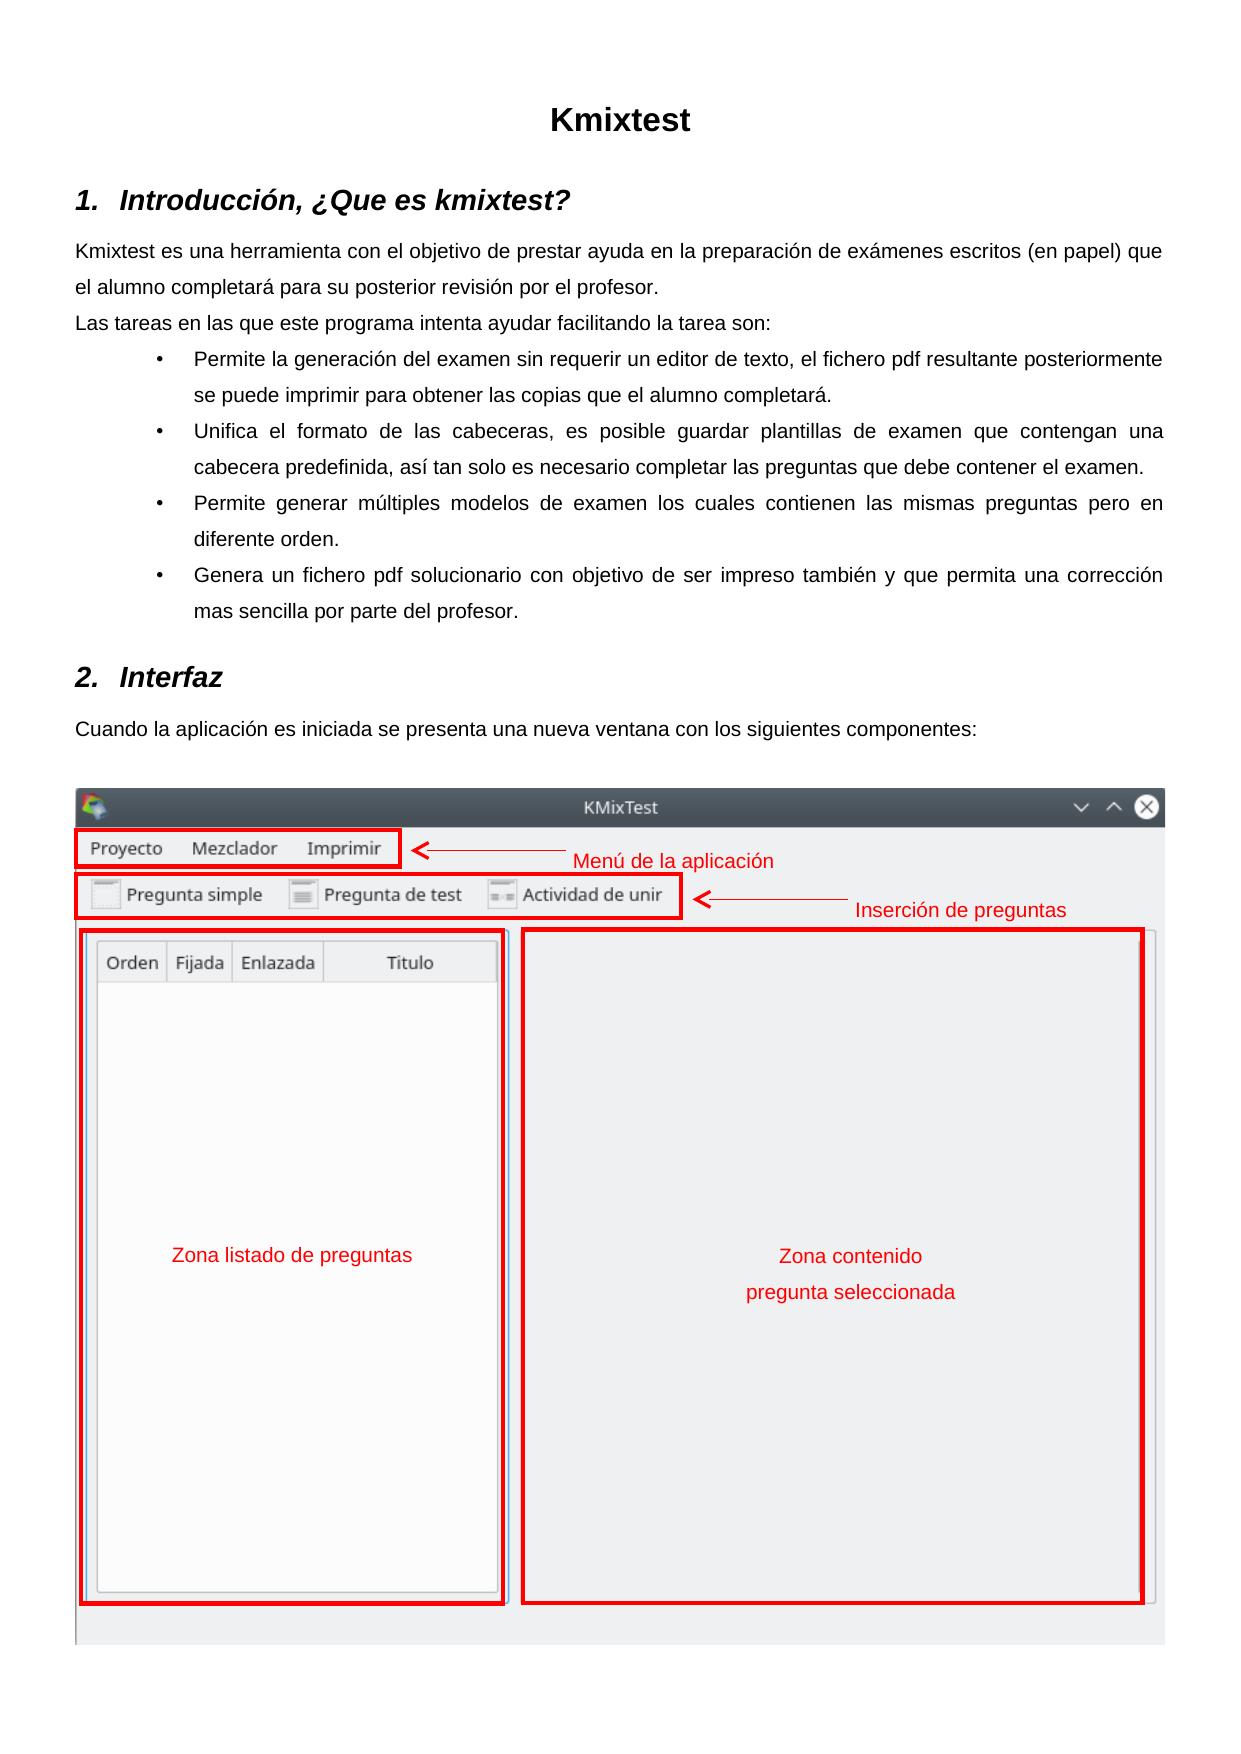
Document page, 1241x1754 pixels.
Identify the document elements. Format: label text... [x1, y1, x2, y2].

subtitle Introducción, ¿Que es kmixtest? [75, 183, 1165, 216]
text Kmixtest es una herramienta con el objetivo de prestar ayuda en la preparación de exámenes escritos (en papel) que el alumno completará para su posterior revisión por el profesor. [75, 239, 1165, 299]
list Genera un fichero pdf solucionario con objetivo de ser impreso también y que permita una corrección mas sencilla por parte del profesor. [156, 563, 1165, 623]
list Unifica el formato de las cabeceras, es posible guardar plantillas de examen que contengan una cabecera predefinida, así tan solo es necesario completar las preguntas que debe contener el examen. [156, 419, 1165, 479]
picture [75, 788, 1166, 1645]
text Las tareas en las que este programa intenta ayudar facilitando la tarea son: [75, 311, 1165, 335]
list Permite generar múltiples modelos de examen los cuales contienen las mismas preguntas pero en diferente orden. [156, 491, 1165, 551]
picture [78, 876, 679, 916]
picture [78, 832, 398, 864]
text Cuando la aplicación es iniciada se presenta una nueva ventana con los siguientes componentes: [75, 716, 1165, 740]
subtitle Kmixtest [75, 100, 1165, 138]
list Permite la generación del examen sin requerir un editor de texto, el fichero pdf resultante posteriormente se puede imprimir para obtener las copias que el alumno completará. [156, 347, 1165, 407]
subtitle Interfaz [75, 660, 1165, 693]
